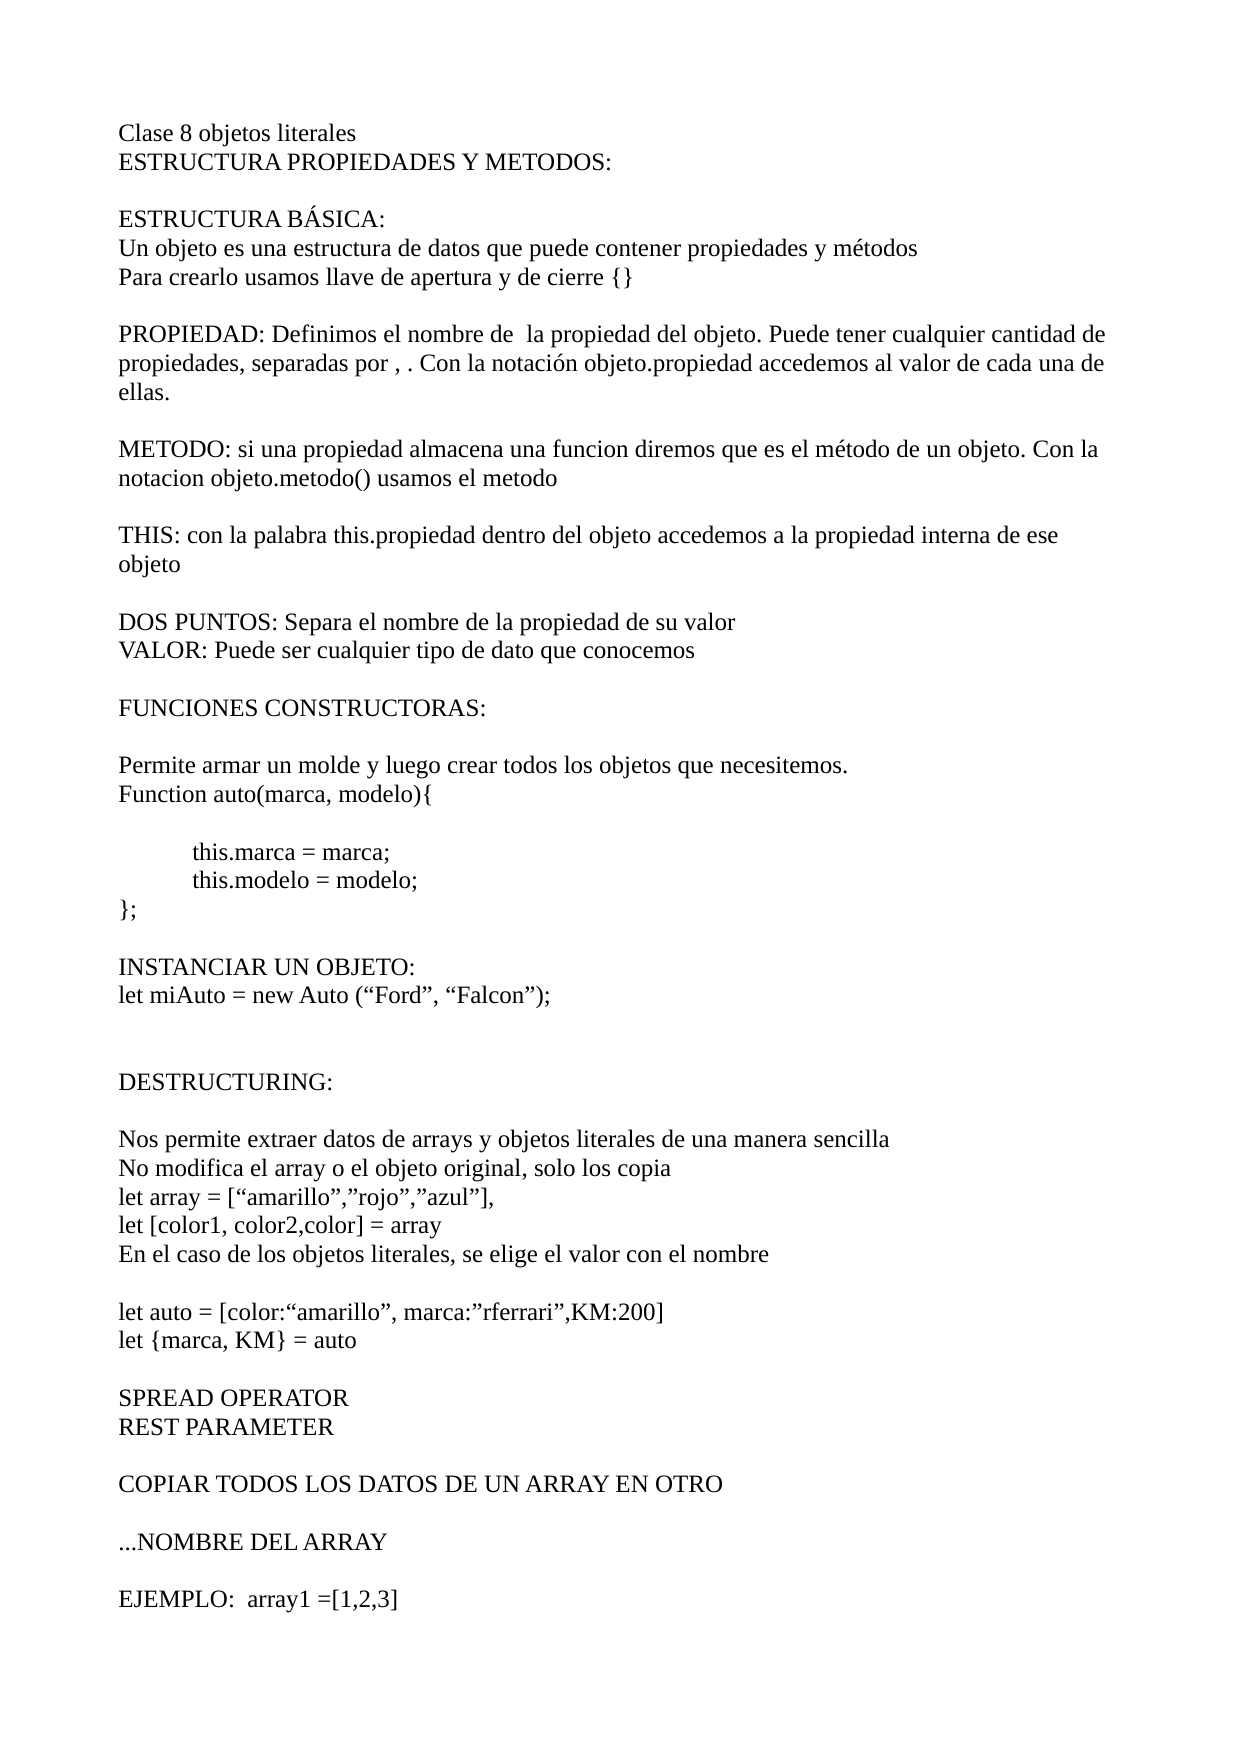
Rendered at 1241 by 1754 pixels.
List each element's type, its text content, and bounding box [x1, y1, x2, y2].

text let {marca, KM} = auto [118, 1326, 1122, 1354]
text Nos permite extraer datos de arrays y objetos literales de una manera sencilla [118, 1124, 1122, 1153]
text THIS: con la palabra this.propiedad dentro del objeto accedemos a la propiedad interna de ese objeto [118, 521, 1122, 578]
text No modifica el array o el objeto original, solo los copia [118, 1153, 1122, 1182]
text let [color1, color2,color] = array [118, 1211, 1122, 1239]
text PROPIEDAD: Definimos el nombre de la propiedad del objeto. Puede tener cualquier cantidad de propiedades, separadas por , . Con la notación objeto.propiedad accedemos al valor de cada una de ellas. [118, 319, 1122, 406]
text FUNCIONES CONSTRUCTORAS: [118, 693, 1122, 722]
text VALOR: Puede ser cualquier tipo de dato que conocemos [118, 636, 1122, 664]
text ESTRUCTURA BÁSICA: [118, 204, 1122, 233]
text let auto = [color:“amarillo”, marca:”rferrari”,KM:200] [118, 1297, 1122, 1326]
text Clase 8 objetos literales [118, 118, 1122, 147]
text Permite armar un molde y luego crear todos los objetos que necesitemos. [118, 751, 1122, 779]
text }; [118, 894, 1122, 923]
text ESTRUCTURA PROPIEDADES Y METODOS: [118, 147, 1122, 176]
text METODO: si una propiedad almacena una funcion diremos que es el método de un objeto. Con la notacion objeto.metodo() usamos el metodo [118, 434, 1122, 492]
text Para crearlo usamos llave de apertura y de cierre {} [118, 262, 1122, 291]
text let miAuto = new Auto (“Ford”, “Falcon”); [118, 981, 1122, 1009]
text this.modelo = modelo; [118, 866, 1122, 894]
text COPIAR TODOS LOS DATOS DE UN ARRAY EN OTRO [118, 1469, 1122, 1498]
text let array = [“amarillo”,”rojo”,”azul”], [118, 1182, 1122, 1211]
text ...NOMBRE DEL ARRAY [118, 1527, 1122, 1556]
text this.marca = marca; [118, 837, 1122, 866]
text REST PARAMETER [118, 1412, 1122, 1441]
text En el caso de los objetos literales, se elige el valor con el nombre [118, 1239, 1122, 1268]
text INSTANCIAR UN OBJETO: [118, 952, 1122, 981]
text Un objeto es una estructura de datos que puede contener propiedades y métodos [118, 233, 1122, 262]
text DOS PUNTOS: Separa el nombre de la propiedad de su valor [118, 607, 1122, 636]
text DESTRUCTURING: [118, 1067, 1122, 1096]
text SPREAD OPERATOR [118, 1383, 1122, 1412]
text Function auto(marca, modelo){ [118, 779, 1122, 808]
text EJEMPLO: array1 =[1,2,3] [118, 1584, 1122, 1613]
